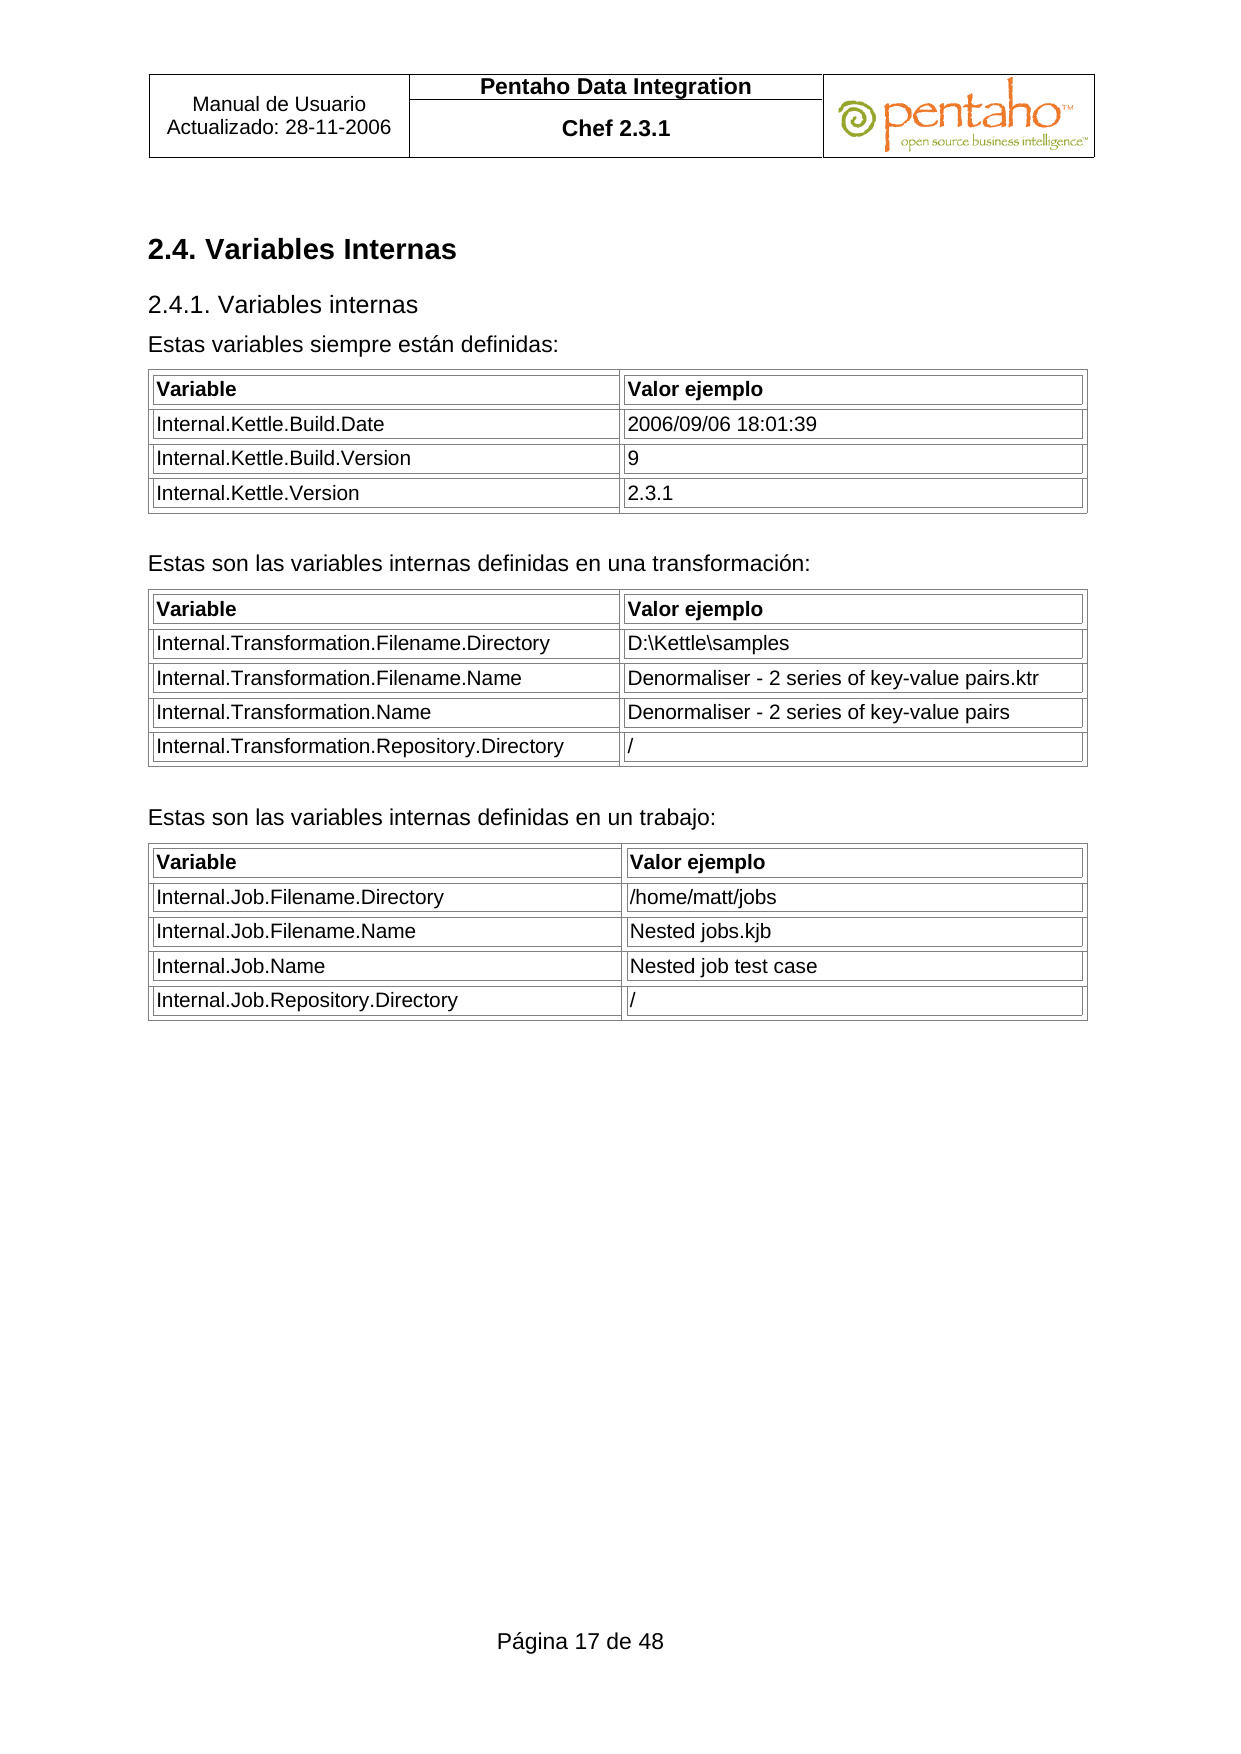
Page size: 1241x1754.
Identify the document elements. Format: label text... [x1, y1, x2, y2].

table_cell Internal.Job.Filename.Directory [149, 884, 621, 917]
table_cell / [622, 987, 1087, 1020]
table_cell Denormaliser - 2 series of key-value pairs [620, 699, 1087, 732]
table_cell Internal.Kettle.Build.Version [149, 445, 619, 478]
table_cell Internal.Job.Repository.Directory [149, 987, 621, 1020]
table_cell 2006/09/06 18:01:39 [620, 410, 1087, 444]
table_header Valor ejemplo [620, 590, 1087, 629]
table_header Variable [149, 370, 619, 409]
table_cell Internal.Transformation.Filename.Directory [149, 630, 619, 663]
table_cell 9 [620, 445, 1087, 478]
table_cell D:\Kettle\samples [620, 630, 1087, 663]
table_cell Internal.Transformation.Name [149, 699, 619, 732]
table_cell Internal.Transformation.Filename.Name [149, 664, 619, 698]
table_cell Internal.Transformation.Repository.Directory [149, 733, 619, 766]
table_cell 2.3.1 [620, 479, 1087, 513]
subtitle Variables Internas [148, 233, 1092, 266]
table_header Variable [149, 590, 619, 629]
table_cell Nested job test case [622, 952, 1087, 986]
table_cell /home/matt/jobs [622, 884, 1087, 917]
table_cell Internal.Job.Name [149, 952, 621, 986]
table_cell / [620, 733, 1087, 766]
table_cell Internal.Job.Filename.Name [149, 918, 621, 951]
table_cell Nested jobs.kjb [622, 918, 1087, 951]
text Estas son las variables internas definidas en un trabajo: [148, 805, 1092, 830]
subtitle Variables internas [148, 291, 1092, 319]
table_header Valor ejemplo [622, 844, 1087, 883]
table_cell Denormaliser - 2 series of key-value pairs.ktr [620, 664, 1087, 698]
table_cell Internal.Kettle.Build.Date [149, 410, 619, 444]
table_header Valor ejemplo [620, 370, 1087, 409]
text Estas son las variables internas definidas en una transformación: [148, 551, 1092, 576]
table_cell Internal.Kettle.Version [149, 479, 619, 513]
text Estas variables siempre están definidas: [148, 331, 1092, 357]
table_header Variable [149, 844, 621, 883]
